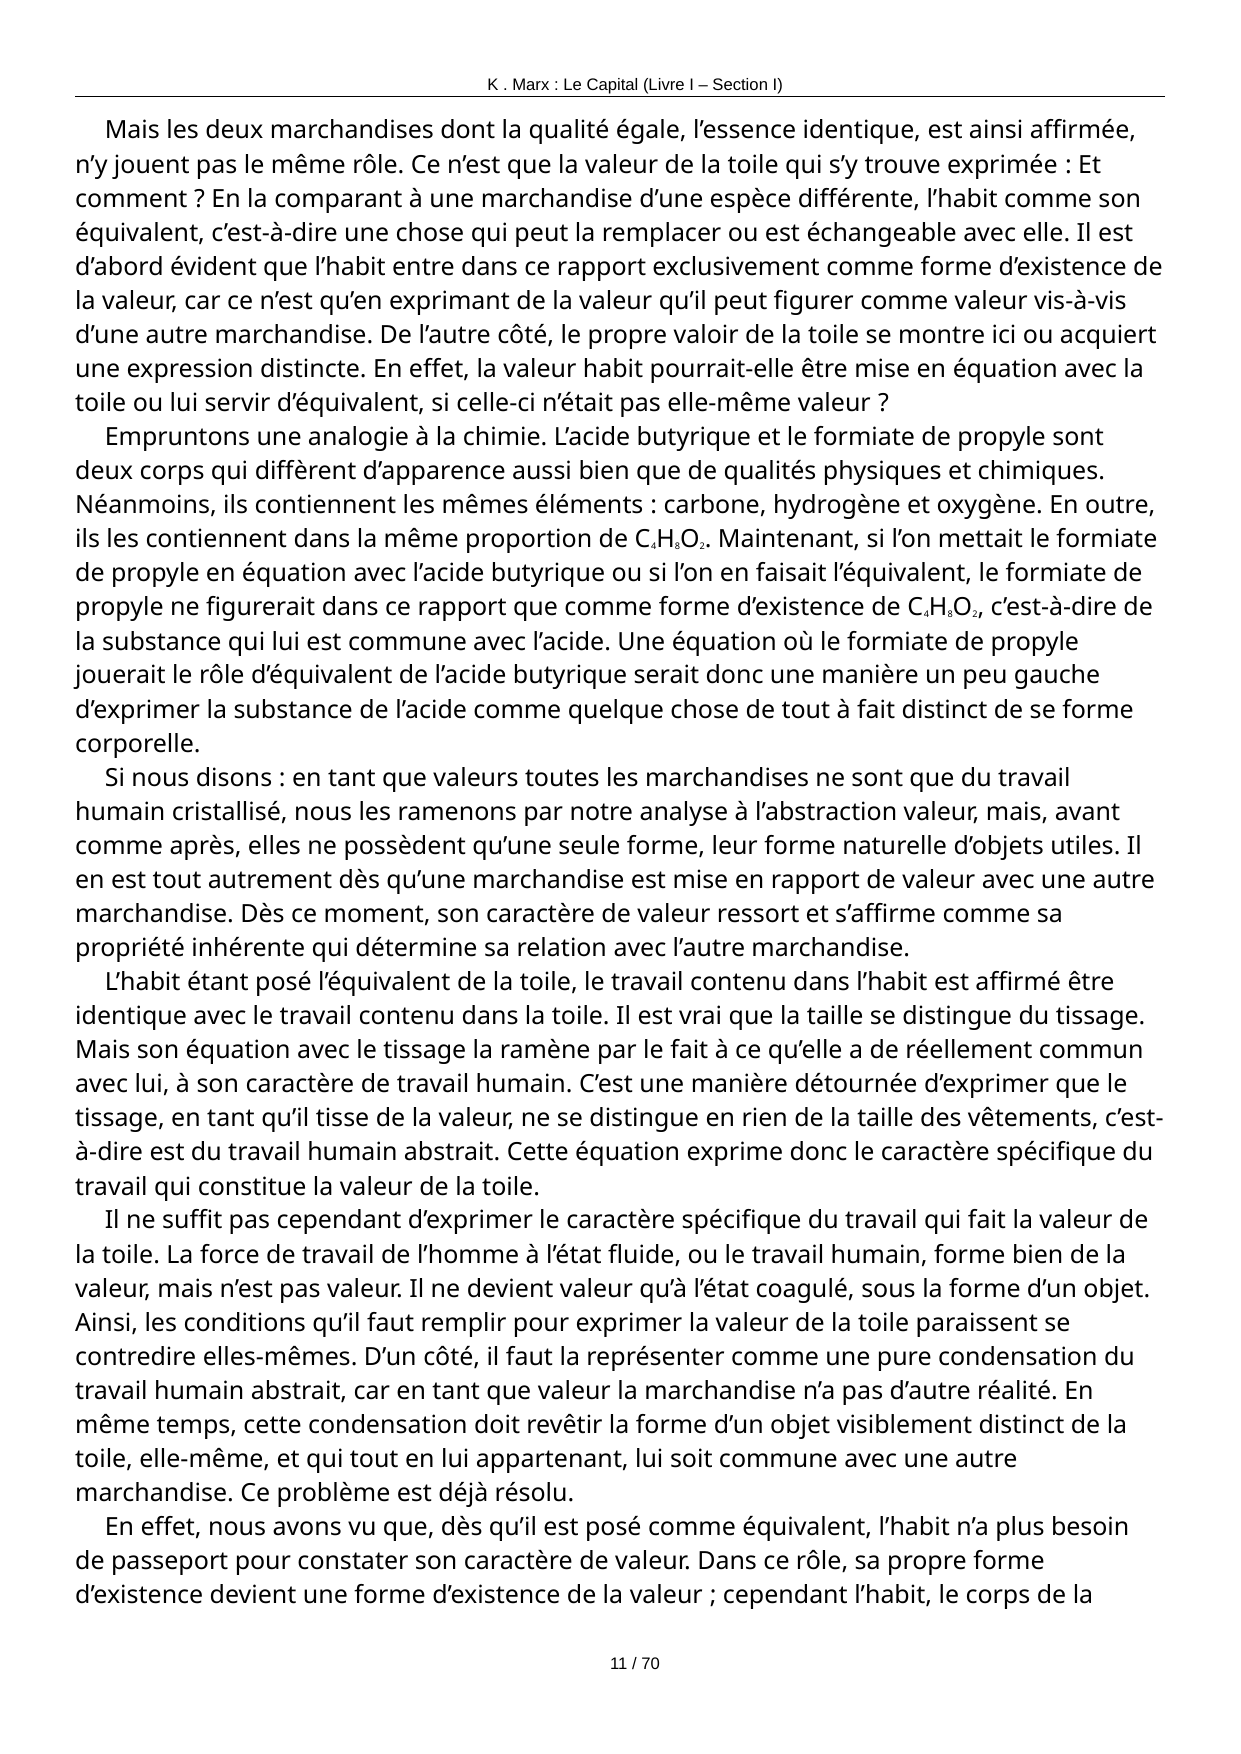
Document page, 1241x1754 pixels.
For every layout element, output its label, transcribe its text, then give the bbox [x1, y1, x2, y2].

text En effet, nous avons vu que, dès qu’il est posé comme équivalent, l’habit n’a plus besoin de passeport pour constater son caractère de valeur. Dans ce rôle, sa propre forme d’existence devient une forme d’existence de la valeur ; cependant l’habit, le corps de la [75, 1509, 1165, 1611]
text Si nous disons : en tant que valeurs toutes les marchandises ne sont que du travail humain cristallisé, nous les ramenons par notre analyse à l’abstraction valeur, mais, avant comme après, elles ne possèdent qu’une seule forme, leur forme naturelle d’objets utiles. Il en est tout autrement dès qu’une marchandise est mise en rapport de valeur avec une autre marchandise. Dès ce moment, son caractère de valeur ressort et s’affirme comme sa propriété inhérente qui détermine sa relation avec l’autre marchandise. [75, 759, 1165, 964]
text Empruntons une analogie à la chimie. L’acide butyrique et le formiate de propyle sont deux corps qui diffèrent d’apparence aussi bien que de qualités physiques et chimiques. Néanmoins, ils contiennent les mêmes éléments : carbone, hydrogène et oxygène. En outre, ils les contiennent dans la même proportion de C4H8O2. Maintenant, si l’on mettait le formiate de propyle en équation avec l’acide butyrique ou si l’on en faisait l’équivalent, le formiate de propyle ne figurerait dans ce rapport que comme forme d’existence de C4H8O2, c’est-à-dire de la substance qui lui est commune avec l’acide. Une équation où le formiate de propyle jouerait le rôle d’équivalent de l’acide butyrique serait donc une manière un peu gauche d’exprimer la substance de l’acide comme quelque chose de tout à fait distinct de se forme corporelle. [75, 419, 1165, 759]
text L’habit étant posé l’équivalent de la toile, le travail contenu dans l’habit est affirmé être identique avec le travail contenu dans la toile. Il est vrai que la taille se distingue du tissage. Mais son équation avec le tissage la ramène par le fait à ce qu’elle a de réellement commun avec lui, à son caractère de travail humain. C’est une manière détournée d’exprimer que le tissage, en tant qu’il tisse de la valeur, ne se distingue en rien de la taille des vêtements, c’est-à-dire est du travail humain abstrait. Cette équation exprime donc le caractère spécifique du travail qui constitue la valeur de la toile. [75, 964, 1165, 1202]
text Mais les deux marchandises dont la qualité égale, l’essence identique, est ainsi affirmée, n’y jouent pas le même rôle. Ce n’est que la valeur de la toile qui s’y trouve exprimée : Et comment ? En la comparant à une marchandise d’une espèce différente, l’habit comme son équivalent, c’est-à-dire une chose qui peut la remplacer ou est échangeable avec elle. Il est d’abord évident que l’habit entre dans ce rapport exclusivement comme forme d’existence de la valeur, car ce n’est qu’en exprimant de la valeur qu’il peut figurer comme valeur vis-à-vis d’une autre marchandise. De l’autre côté, le propre valoir de la toile se montre ici ou acquiert une expression distincte. En effet, la valeur habit pourrait-elle être mise en équation avec la toile ou lui servir d’équivalent, si celle-ci n’était pas elle-même valeur ? [75, 112, 1165, 419]
text Il ne suffit pas cependant d’exprimer le caractère spécifique du travail qui fait la valeur de la toile. La force de travail de l’homme à l’état fluide, ou le travail humain, forme bien de la valeur, mais n’est pas valeur. Il ne devient valeur qu’à l’état coagulé, sous la forme d’un objet. Ainsi, les conditions qu’il faut remplir pour exprimer la valeur de la toile paraissent se contredire elles-mêmes. D’un côté, il faut la représenter comme une pure condensation du travail humain abstrait, car en tant que valeur la marchandise n’a pas d’autre réalité. En même temps, cette condensation doit revêtir la forme d’un objet visiblement distinct de la toile, elle-même, et qui tout en lui appartenant, lui soit commune avec une autre marchandise. Ce problème est déjà résolu. [75, 1202, 1165, 1509]
